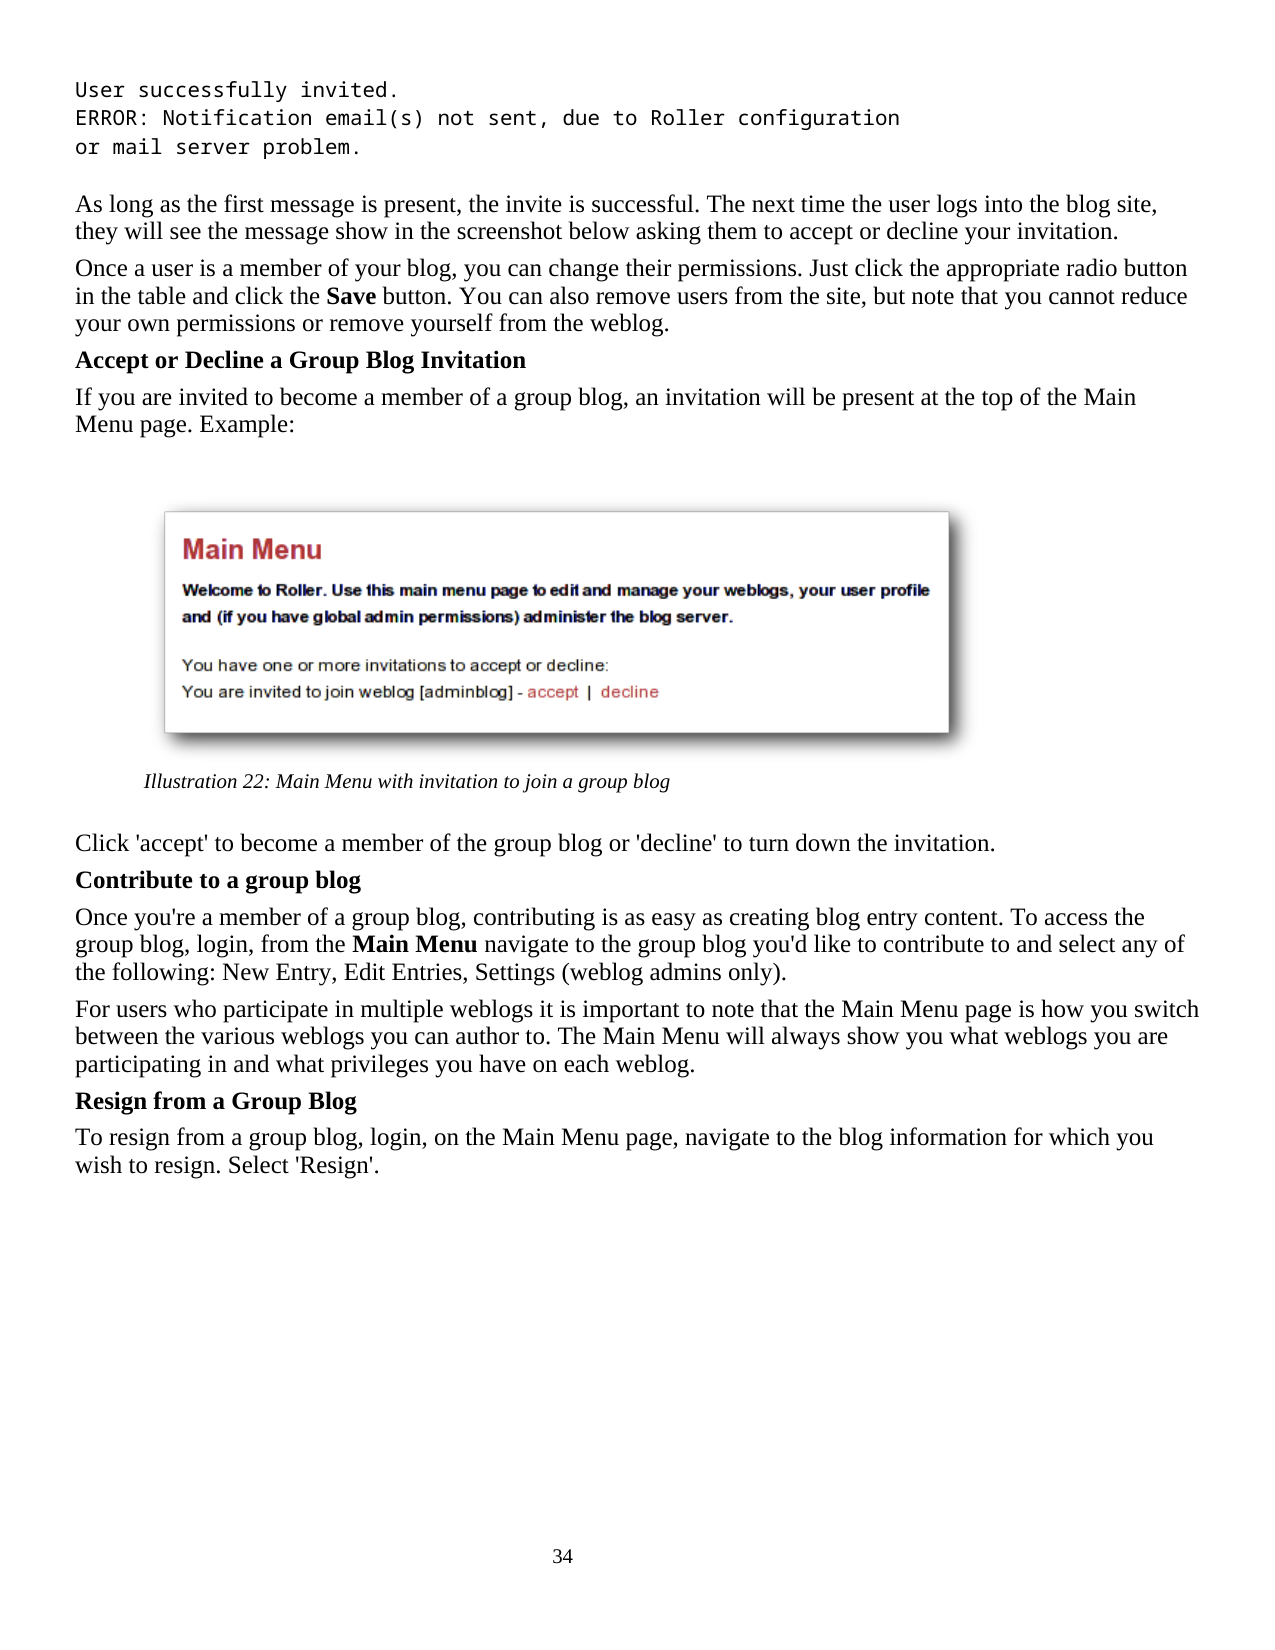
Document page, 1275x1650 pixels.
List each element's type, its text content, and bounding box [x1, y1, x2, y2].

text Contribute to a group blog [75, 866, 1200, 894]
text For users who participate in multiple weblogs it is important to note that the Main Menu page is how you switch between the various weblogs you can author to. The Main Menu will always show you what weblogs you are participating in and what privileges you have on each weblog. [75, 995, 1200, 1078]
text Resign from a Group Blog [75, 1087, 1200, 1114]
text Accept or Decline a Group Blog Invitation [75, 346, 1200, 374]
picture [143, 490, 986, 770]
text To resign from a group blog, login, on the Main Menu page, navigate to the blog information for which you wish to resign. Select 'Resign'. [75, 1123, 1200, 1179]
text As long as the first message is present, the invite is successful. The next time the user logs into the blog site, they will see the message show in the screenshot below asking them to accept or decline your invitation. [75, 190, 1200, 245]
text If you are invited to become a member of a group blog, an invitation will be present at the top of the Main Menu page. Example: [75, 383, 1200, 438]
text Once a user is a member of your blog, you can change their permissions. Just click the appropriate radio button in the table and click the Save button. You can also remove users from the site, but note that you cannot reduce your own permissions or remove yourself from the weblog. [75, 254, 1200, 337]
text Illustration 22: Main Menu with invitation to join a group blog [144, 770, 985, 793]
text Once you're a member of a group blog, contributing is as easy as creating blog entry content. To access the group blog, login, from the Main Menu navigate to the group blog you'd like to contribute to and select any of the following: New Entry, Edit Entries, Settings (weblog admins only). [75, 903, 1200, 986]
text User successfully invited. [75, 75, 1200, 103]
text Click 'accept' to become a member of the group blog or 'decline' to turn down the invitation. [75, 829, 1200, 857]
text ERROR: Notification email(s) not sent, due to Roller configuration or mail server problem. [75, 103, 1200, 160]
